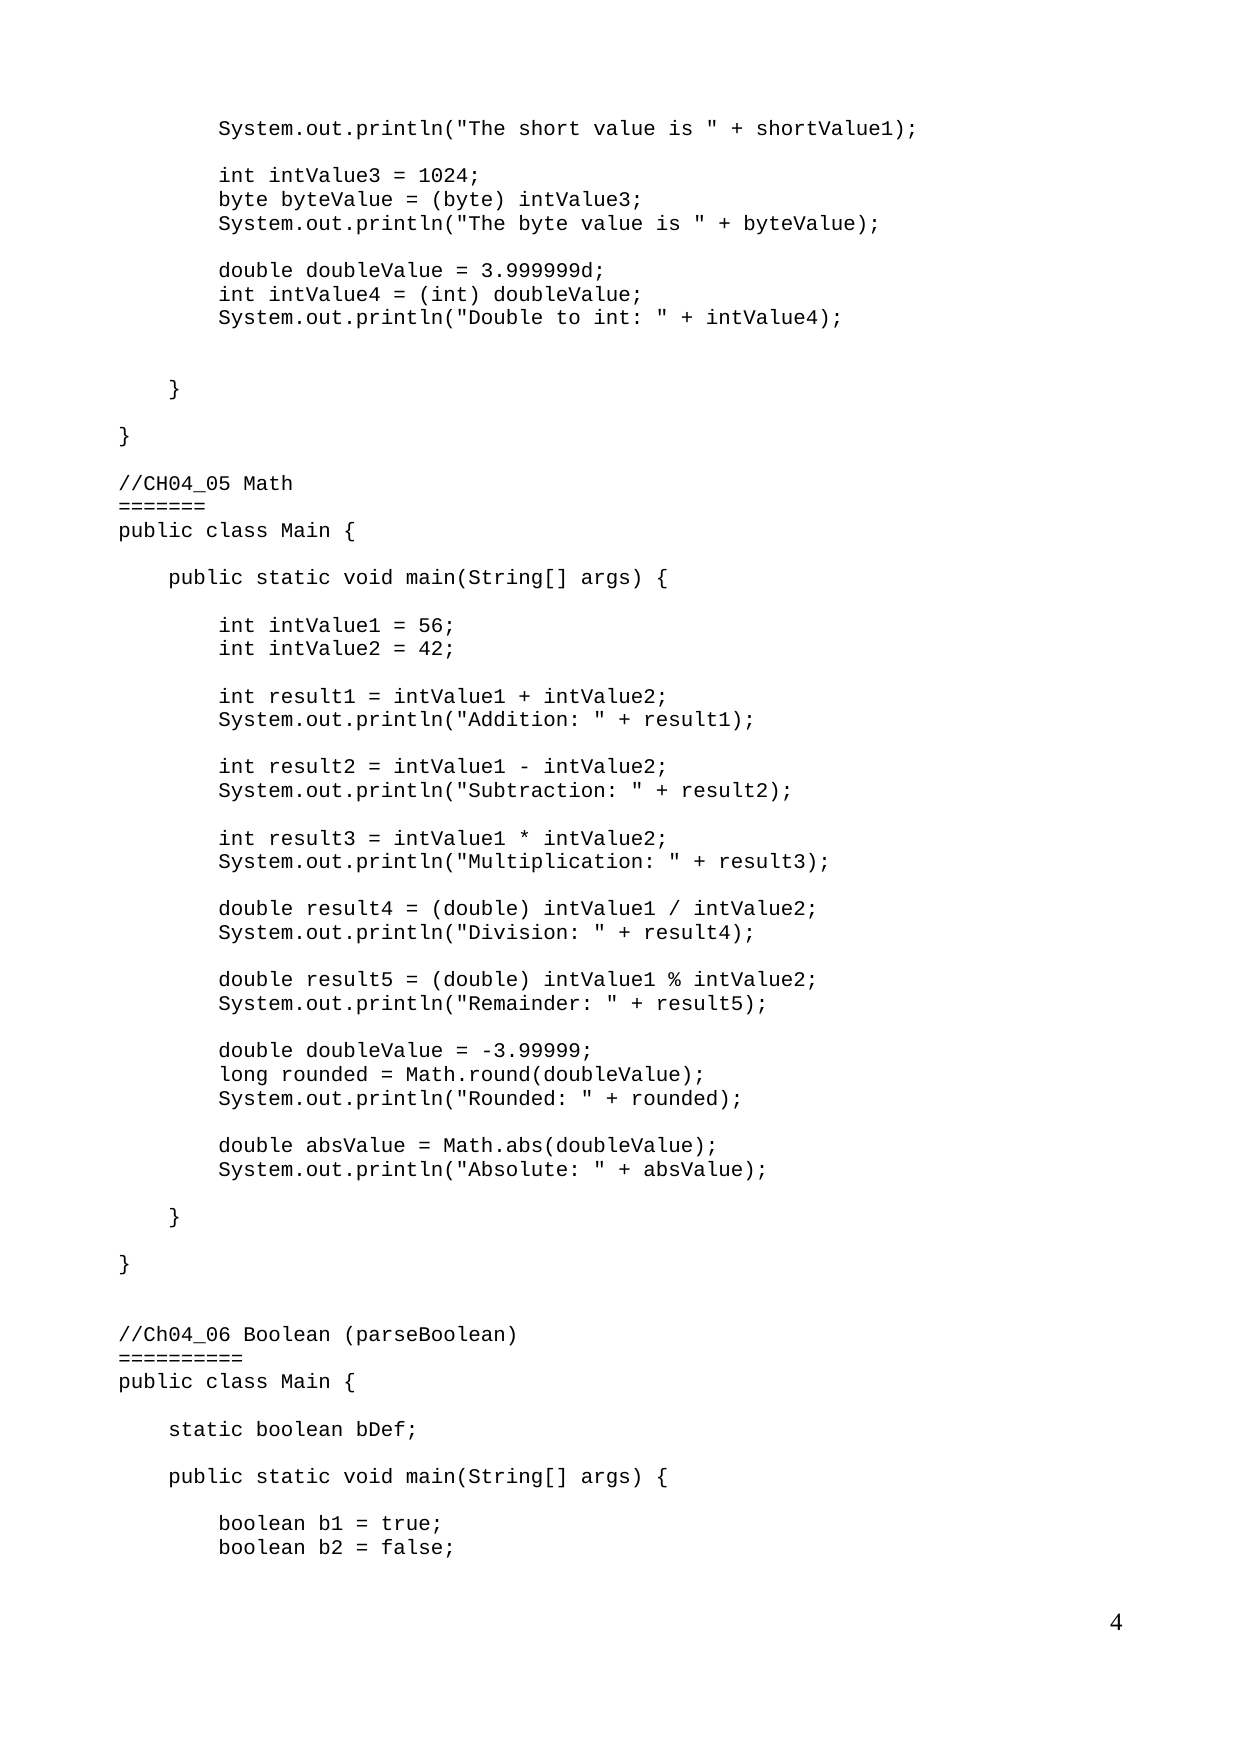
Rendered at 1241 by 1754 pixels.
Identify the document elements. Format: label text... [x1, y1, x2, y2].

text //CH04_05 Math [118, 473, 1122, 496]
text int intValue2 = 42; [118, 638, 1122, 662]
text System.out.println("Division: " + result4); [118, 922, 1122, 946]
text System.out.println("Absolute: " + absValue); [118, 1158, 1122, 1182]
text } [118, 1253, 1122, 1277]
text ========== [118, 1348, 1122, 1371]
text } [118, 426, 1122, 449]
text long rounded = Math.round(doubleValue); [118, 1064, 1122, 1088]
text System.out.println("The short value is " + shortValue1); [118, 118, 1122, 142]
text public class Main { [118, 520, 1122, 544]
text System.out.println("Addition: " + result1); [118, 709, 1122, 733]
text System.out.println("Double to int: " + intValue4); [118, 307, 1122, 331]
text double doubleValue = -3.99999; [118, 1040, 1122, 1064]
text System.out.println("The byte value is " + byteValue); [118, 213, 1122, 236]
text int result1 = intValue1 + intValue2; [118, 686, 1122, 709]
text ======= [118, 496, 1122, 520]
text int intValue4 = (int) doubleValue; [118, 284, 1122, 307]
text int intValue1 = 56; [118, 615, 1122, 638]
text double result5 = (double) intValue1 % intValue2; [118, 969, 1122, 993]
text boolean b2 = false; [118, 1537, 1122, 1561]
text static boolean bDef; [118, 1419, 1122, 1442]
text System.out.println("Remainder: " + result5); [118, 993, 1122, 1017]
text public static void main(String[] args) { [118, 567, 1122, 591]
text System.out.println("Multiplication: " + result3); [118, 851, 1122, 875]
text int intValue3 = 1024; [118, 165, 1122, 189]
text public class Main { [118, 1371, 1122, 1395]
text int result3 = intValue1 * intValue2; [118, 827, 1122, 851]
text } [118, 378, 1122, 402]
text System.out.println("Subtraction: " + result2); [118, 780, 1122, 804]
text //Ch04_06 Boolean (parseBoolean) [118, 1324, 1122, 1348]
text System.out.println("Rounded: " + rounded); [118, 1088, 1122, 1111]
text int result2 = intValue1 - intValue2; [118, 757, 1122, 780]
text double result4 = (double) intValue1 / intValue2; [118, 898, 1122, 922]
text double absValue = Math.abs(doubleValue); [118, 1135, 1122, 1158]
text byte byteValue = (byte) intValue3; [118, 189, 1122, 213]
text } [118, 1206, 1122, 1229]
text double doubleValue = 3.999999d; [118, 260, 1122, 284]
text public static void main(String[] args) { [118, 1466, 1122, 1489]
text boolean b1 = true; [118, 1513, 1122, 1537]
